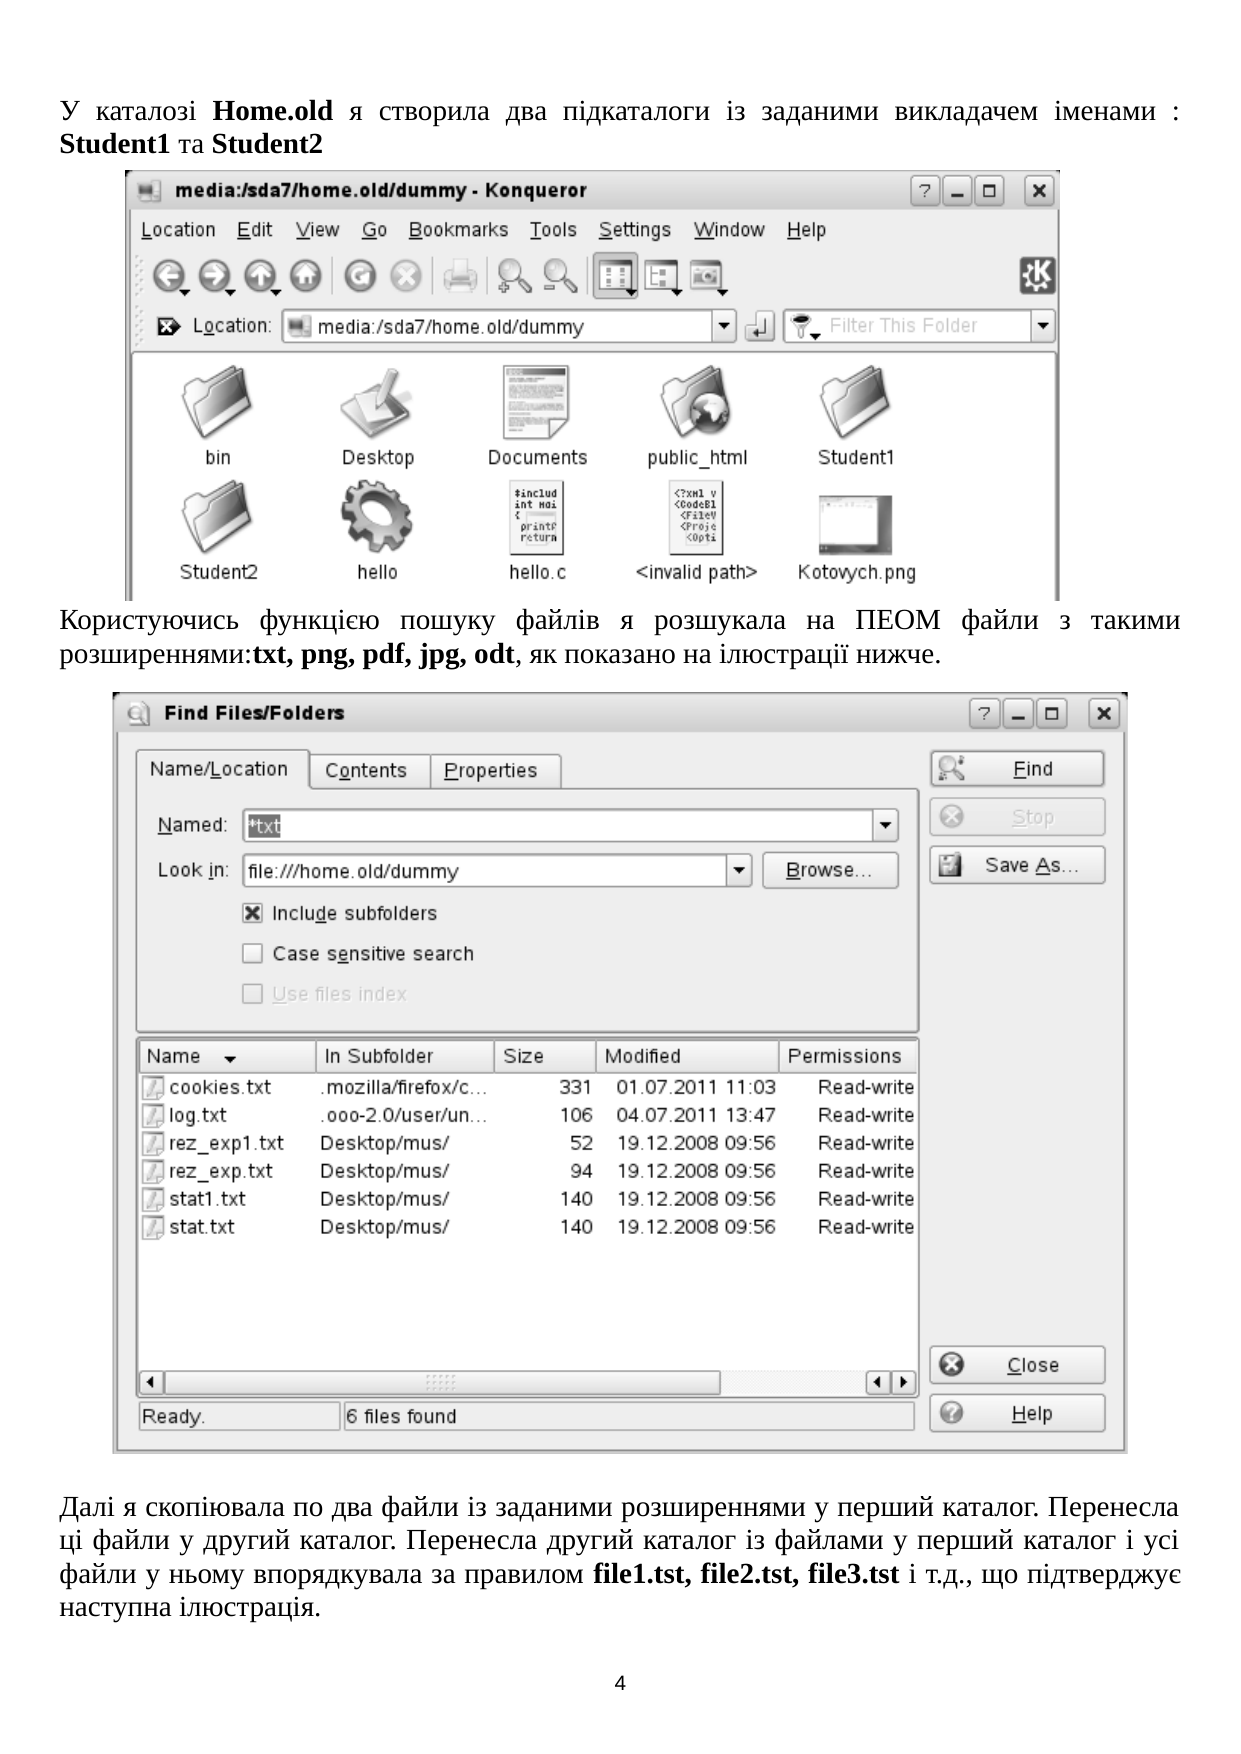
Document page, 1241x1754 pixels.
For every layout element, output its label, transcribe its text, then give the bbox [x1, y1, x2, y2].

text Користуючись функцією пошуку файлів я розшукала на ПЕОМ файли з такими розширеннями:txt, png, pdf, jpg, odt, як показано на ілюстрації нижче. [59, 206, 1181, 669]
text Далі я скопіювала по два файли із заданими розширеннями у перший каталог. Перенесла ці файли у другий каталог. Перенесла другий каталог із файлами у перший каталог і усі файли у ньому впорядкувала за правилом file1.tst, file2.tst, file3.tst і т.д., що підтверджує наступна ілюстрація. [59, 1489, 1181, 1623]
text У каталозі Home.old я створила два підкаталоги із заданими викладачем іменами : Student1 та Student2 [59, 93, 1181, 160]
